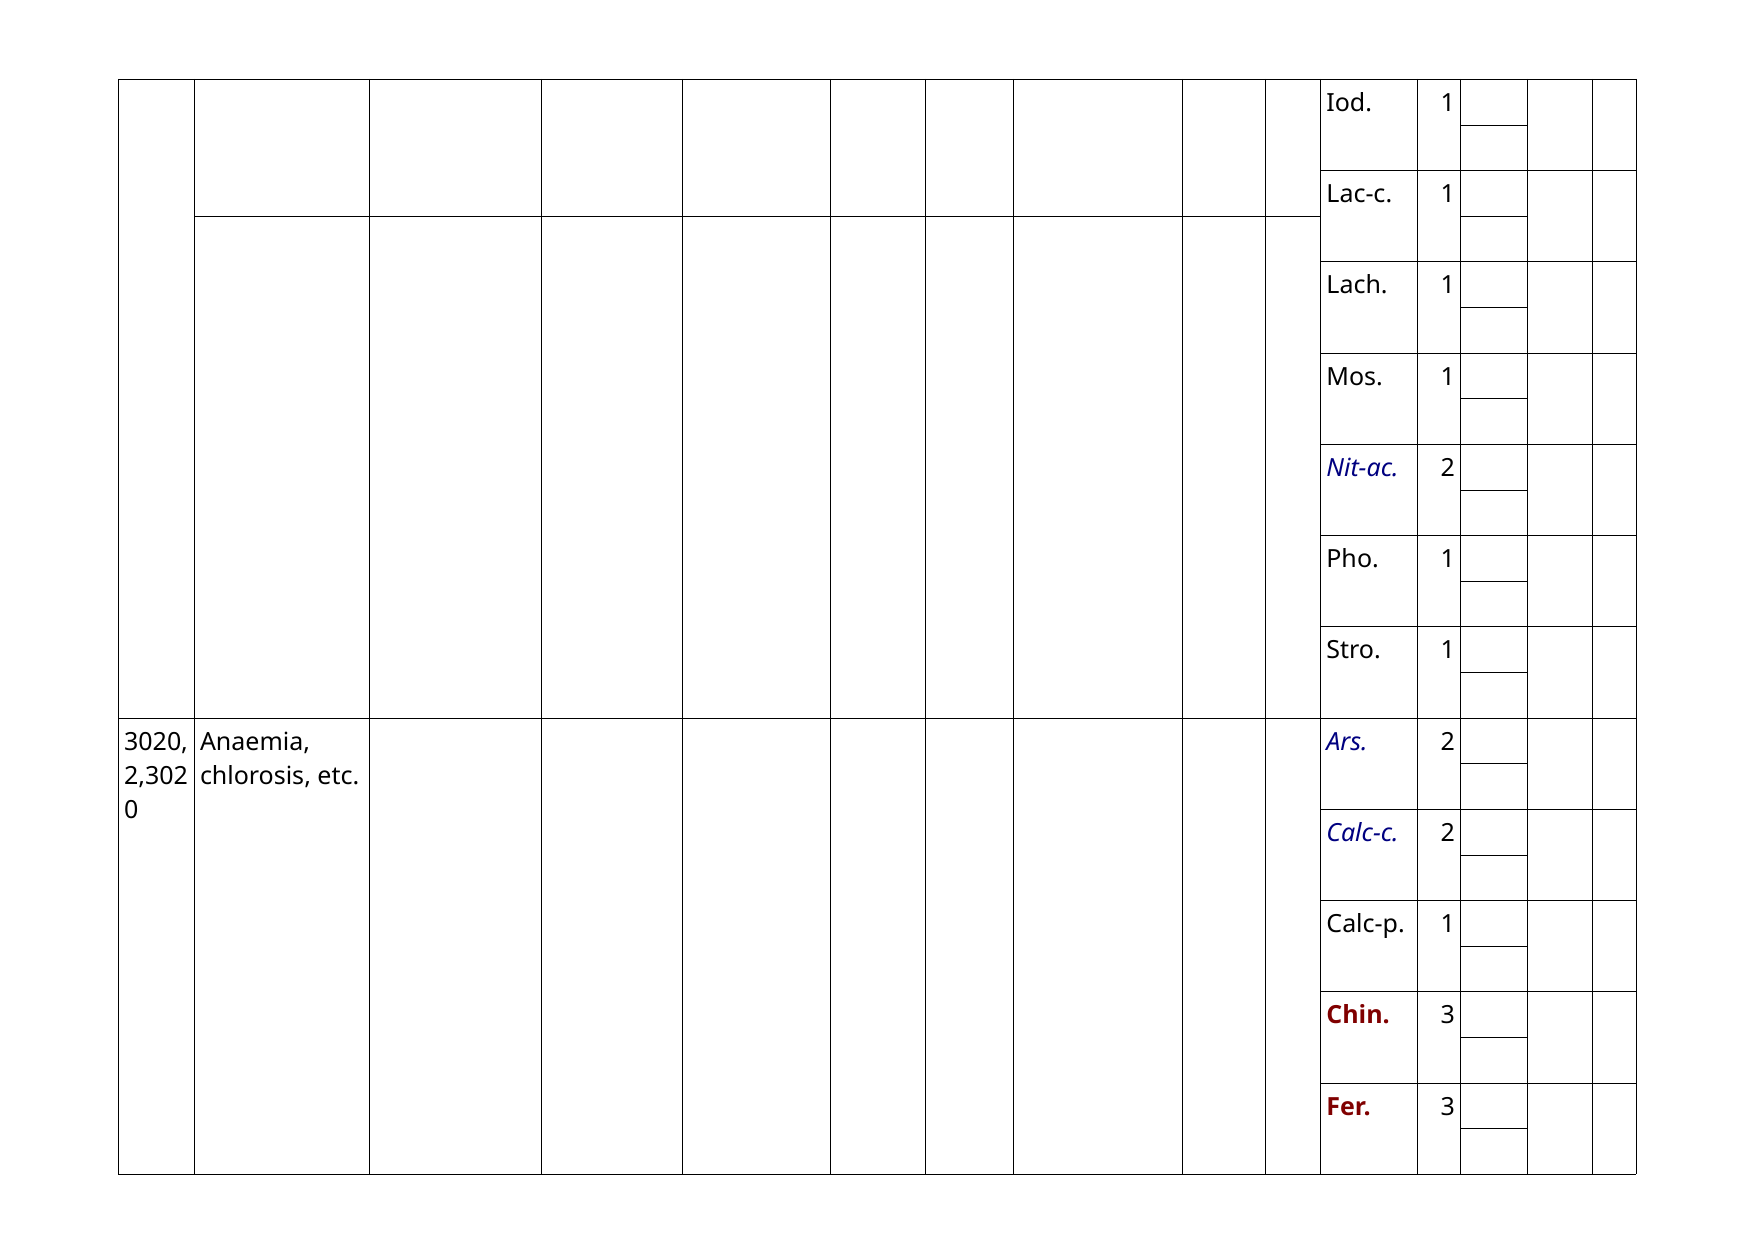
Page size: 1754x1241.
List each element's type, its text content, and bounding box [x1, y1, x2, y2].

table_cell [1461, 856, 1527, 900]
table_cell [1593, 992, 1636, 1083]
table_cell [1461, 1084, 1527, 1128]
table_cell 1 [1418, 536, 1460, 626]
table_cell [1183, 719, 1265, 1174]
table_cell Nit-ac. [1321, 445, 1417, 535]
table_cell [1266, 217, 1320, 718]
table_cell [1593, 354, 1636, 444]
table_cell Calc-p. [1321, 901, 1417, 991]
table_cell Iod. [1321, 80, 1417, 170]
table_cell [1528, 354, 1592, 444]
table_cell [926, 80, 1013, 216]
table_cell [1461, 901, 1527, 946]
table_cell [542, 217, 682, 718]
table_cell [1461, 1038, 1527, 1083]
table_cell [1593, 171, 1636, 261]
table_cell 2 [1418, 810, 1460, 900]
table_cell [1461, 445, 1527, 489]
table_cell [1461, 171, 1527, 216]
table_cell [1014, 80, 1182, 216]
table_cell [370, 719, 541, 1174]
table_cell Fer. [1321, 1084, 1417, 1174]
table_cell [1528, 445, 1592, 535]
table_cell [683, 719, 830, 1174]
table_cell [1593, 810, 1636, 900]
table_cell [1183, 217, 1265, 718]
table_cell [1528, 171, 1592, 261]
table_cell 3020,2,3020 [119, 719, 194, 1174]
table_cell 1 [1418, 901, 1460, 991]
table_cell [1593, 627, 1636, 718]
table_cell Ars. [1321, 719, 1417, 809]
table_cell Mos. [1321, 354, 1417, 444]
table_cell [683, 80, 830, 216]
table_cell Anaemia, chlorosis, etc. [195, 719, 369, 1174]
table_cell [1528, 262, 1592, 353]
table_cell 1 [1418, 354, 1460, 444]
table_cell [1461, 536, 1527, 581]
table_cell [542, 80, 682, 216]
table_cell [1593, 80, 1636, 170]
table_cell [1461, 810, 1527, 854]
table_cell [1461, 582, 1527, 626]
table_cell [1461, 354, 1527, 398]
table_cell [1183, 80, 1265, 216]
table_cell [1593, 719, 1636, 809]
table_cell [1528, 901, 1592, 991]
table_cell [926, 217, 1013, 718]
table_cell [1593, 901, 1636, 991]
table_cell [1528, 80, 1592, 170]
table_cell Lac-c. [1321, 171, 1417, 261]
table_cell 2 [1418, 719, 1460, 809]
table_cell [1461, 627, 1527, 672]
table_cell [1266, 719, 1320, 1174]
table_cell [1461, 764, 1527, 809]
table_cell 1 [1418, 171, 1460, 261]
table_cell 3 [1418, 992, 1460, 1083]
table_cell 3 [1418, 1084, 1460, 1174]
table_cell [1593, 536, 1636, 626]
table_cell [1014, 719, 1182, 1174]
table_cell [1461, 673, 1527, 718]
table_cell [831, 217, 925, 718]
table_cell Lach. [1321, 262, 1417, 353]
table_cell [1528, 1084, 1592, 1174]
table_cell [1593, 445, 1636, 535]
table_cell [1528, 536, 1592, 626]
table_cell [831, 719, 925, 1174]
table_cell Pho. [1321, 536, 1417, 626]
table_cell [1461, 217, 1527, 261]
table_cell [1461, 1129, 1527, 1174]
table_cell [926, 719, 1013, 1174]
table_cell 1 [1418, 627, 1460, 718]
table_cell [1593, 1084, 1636, 1174]
table_cell 1 [1418, 80, 1460, 170]
table_cell [1461, 491, 1527, 535]
table_cell [1528, 810, 1592, 900]
table_cell [370, 80, 541, 216]
table_cell [1266, 80, 1320, 216]
table_cell [1593, 262, 1636, 353]
table_cell [1461, 992, 1527, 1037]
table_cell [1461, 719, 1527, 763]
table_cell [1461, 126, 1527, 170]
table_cell [1461, 308, 1527, 353]
table_cell [1461, 262, 1527, 307]
table_cell [1528, 992, 1592, 1083]
table_cell [831, 80, 925, 216]
table_cell [195, 80, 369, 216]
table_cell [195, 217, 369, 718]
table_cell [370, 217, 541, 718]
table_cell [1461, 399, 1527, 444]
table_cell [683, 217, 830, 718]
table_cell [1528, 627, 1592, 718]
table_cell 2 [1418, 445, 1460, 535]
table_cell 1 [1418, 262, 1460, 353]
table_cell Stro. [1321, 627, 1417, 718]
table_cell [1461, 80, 1527, 124]
table_cell [1014, 217, 1182, 718]
table_cell [542, 719, 682, 1174]
table_cell [119, 80, 194, 718]
table_cell [1528, 719, 1592, 809]
table_cell Calc-c. [1321, 810, 1417, 900]
table_cell Chin. [1321, 992, 1417, 1083]
table_cell [1461, 947, 1527, 991]
